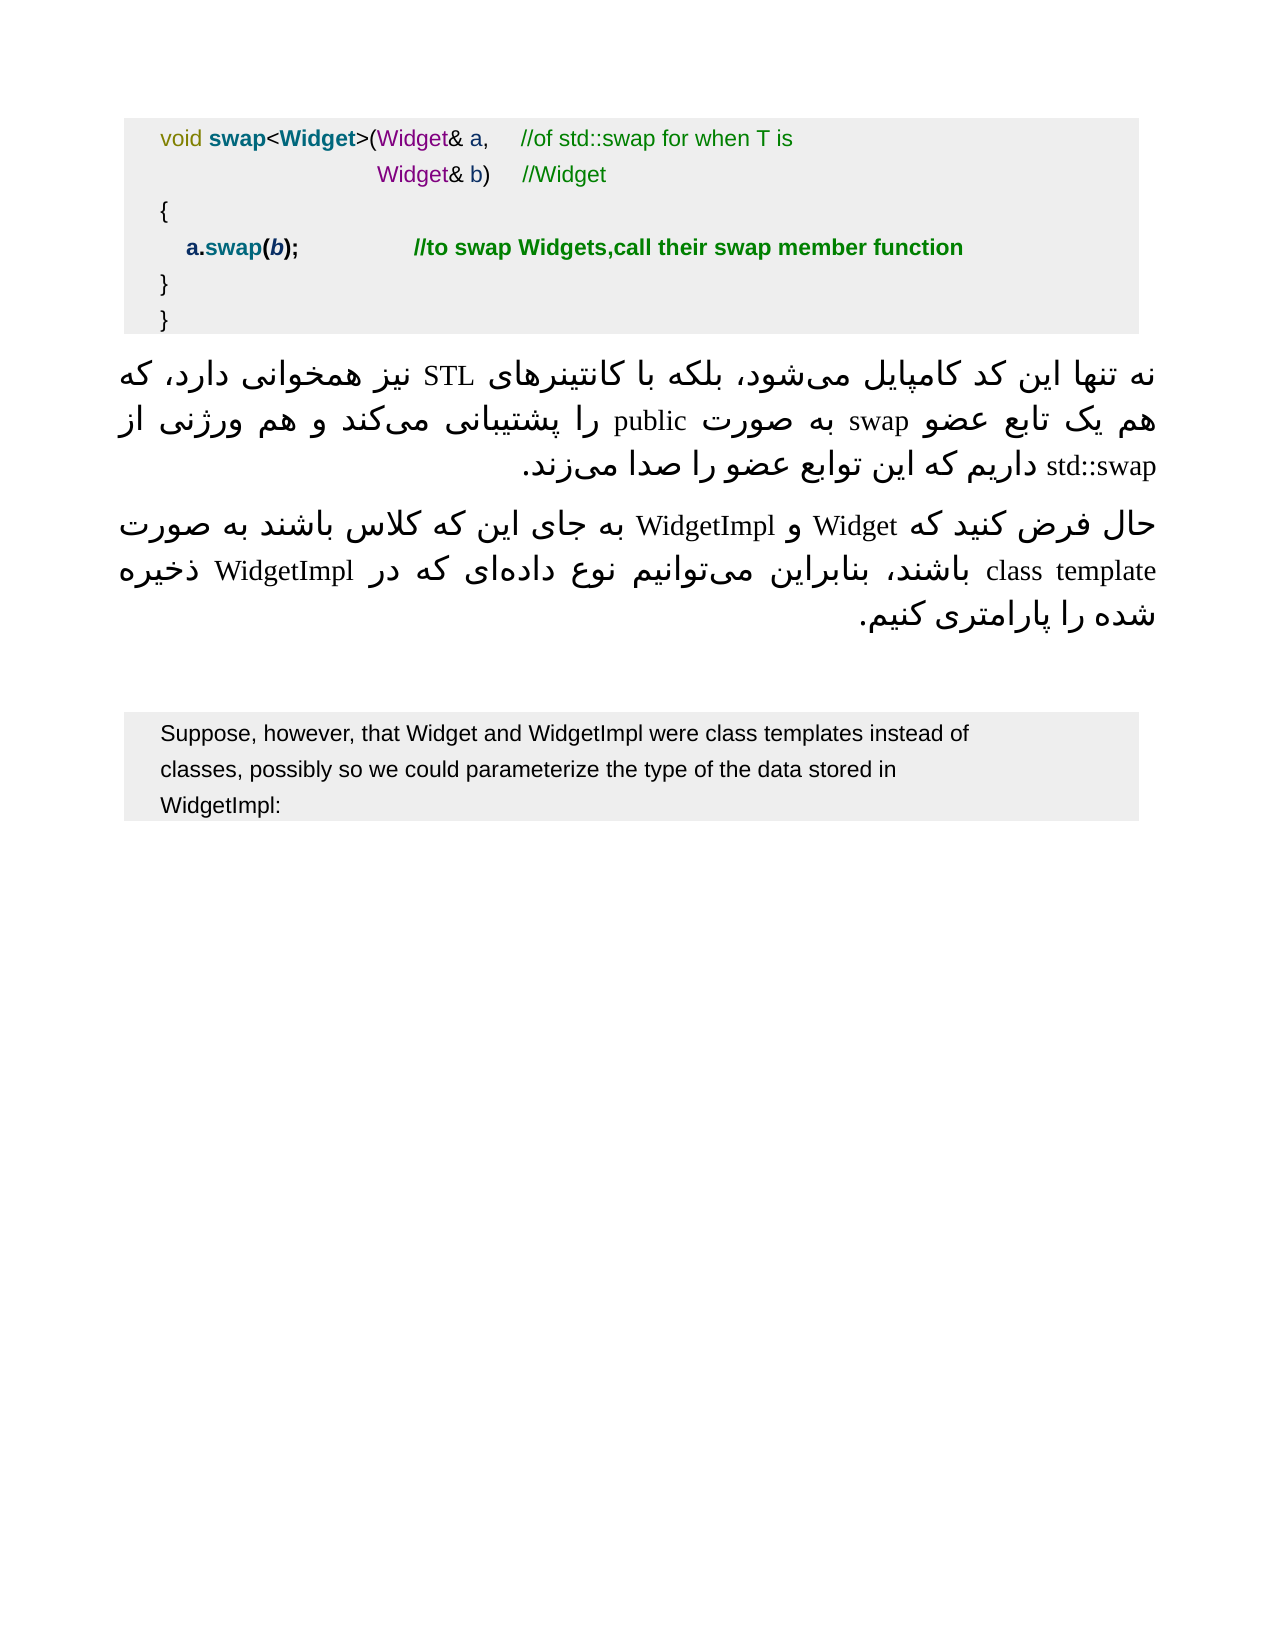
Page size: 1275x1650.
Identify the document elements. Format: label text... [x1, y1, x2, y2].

text classes, possibly so we could parameterize the type of the data stored in [124, 748, 1139, 784]
text Suppose, however, that Widget and WidgetImpl were class templates instead of [124, 712, 1139, 748]
text { [124, 190, 1139, 226]
text WidgetImpl: [124, 784, 1139, 821]
text } [124, 298, 1139, 334]
text a.swap(b); //to swap Widgets,call their swap member function [124, 226, 1139, 262]
text Widget& b) //Widget [124, 154, 1139, 190]
text نه تنها این کد کامپایل می‌شود، بلکه با کانتینر‌های STL نیز همخوانی دارد، که هم یک تابع عضو swap به صورت public را پشتیبانی می‌کند و هم ورژنی از std::swap داریم که این توابع عضو را صدا می‌زند. [118, 349, 1157, 484]
text void swap<Widget>(Widget& a, //of std::swap for when T is [124, 118, 1139, 154]
text حال فرض کنید که Widget و WidgetImpl به جای این که کلاس باشند به صورت class template باشند، بنابراین می‌توانیم نوع داده‌ای که در WidgetImpl ذخیره شده را پارامتری کنیم. [118, 499, 1157, 634]
text } [124, 262, 1139, 298]
